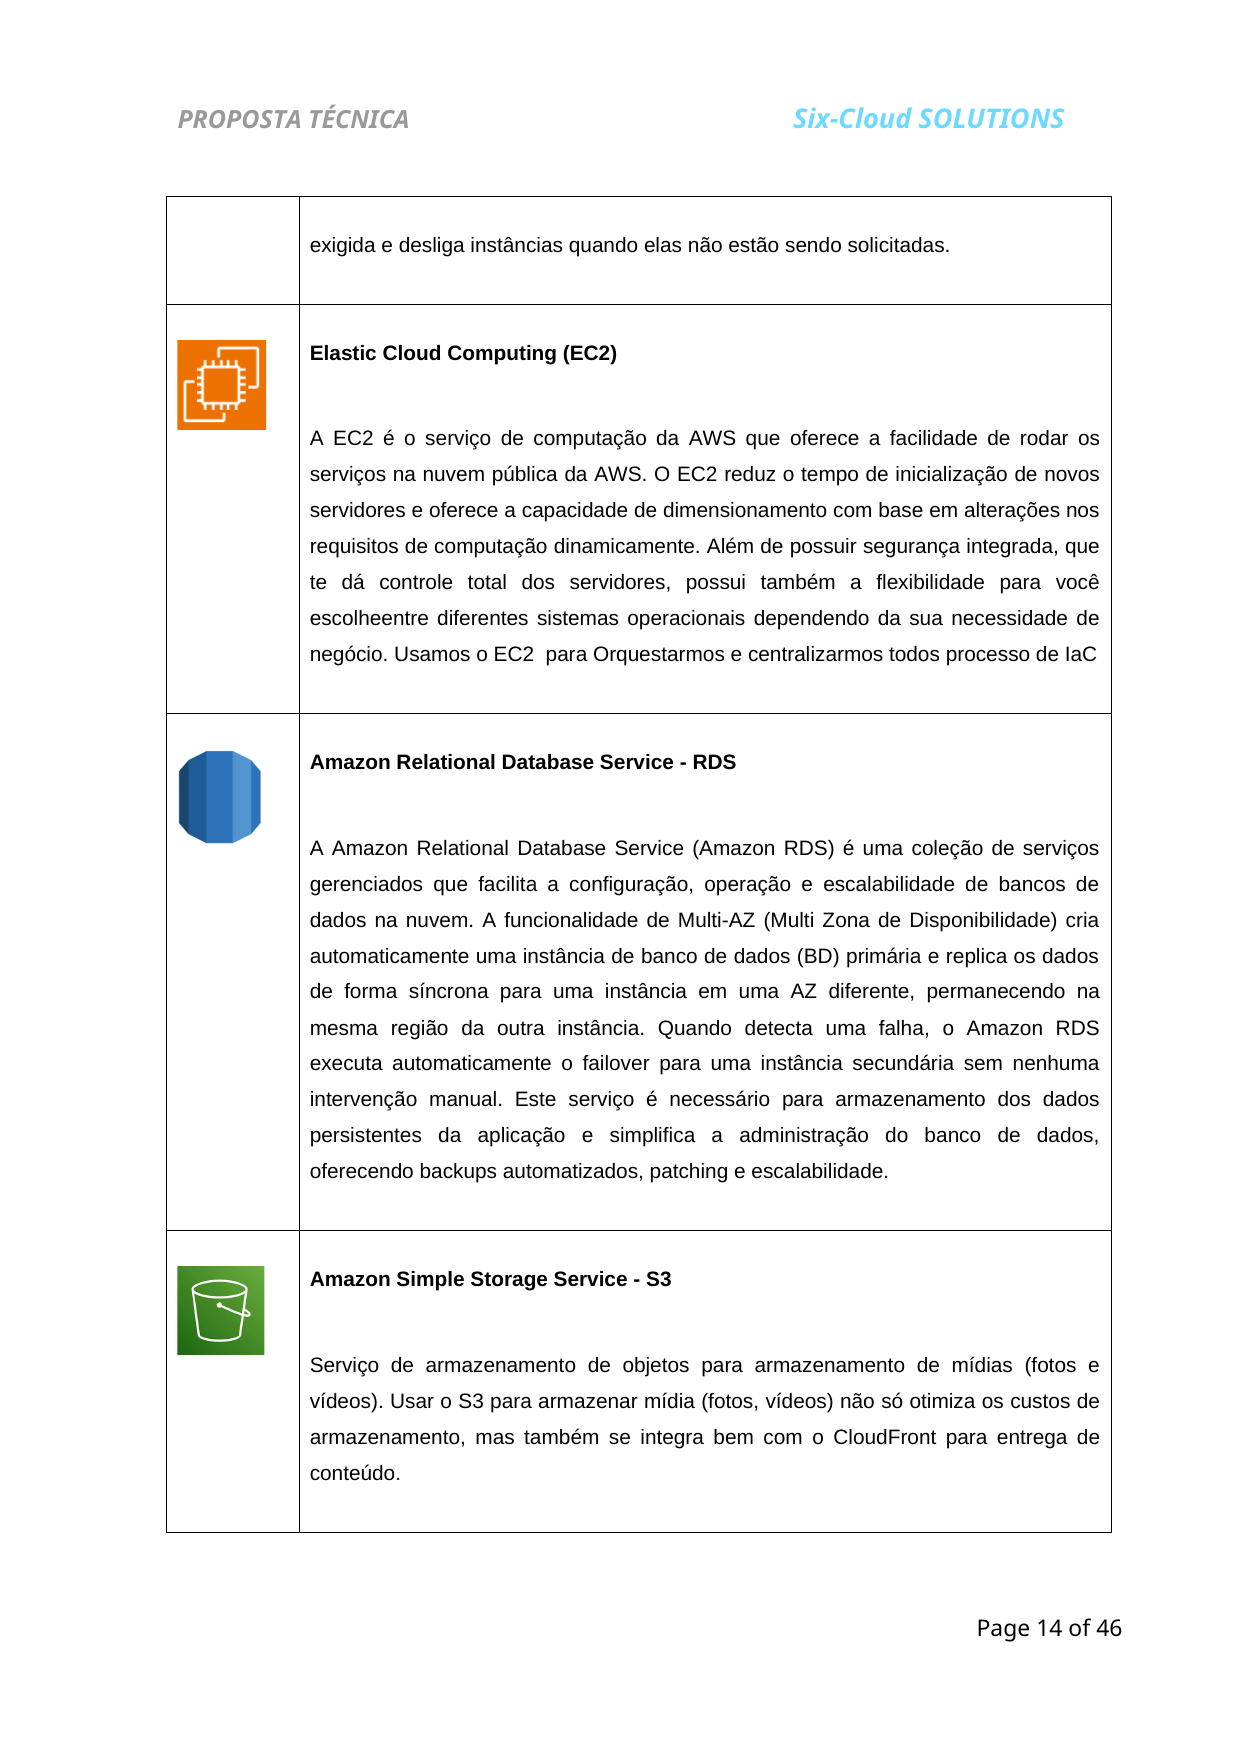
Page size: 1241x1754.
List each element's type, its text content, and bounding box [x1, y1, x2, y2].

picture [177, 340, 267, 430]
table_cell [167, 197, 299, 304]
table_cell Amazon Relational Database Service - RDS A Amazon Relational Database Service (Amazon RDS) é uma coleção de serviços gerenciados que facilita a configuração, operação e escalabilidade de bancos de dados na nuvem. A funcionalidade de Multi-AZ (Multi Zona de Disponibilidade) cria automaticamente uma instância de banco de dados (BD) primária e replica os dados de forma síncrona para uma instância em uma AZ diferente, permanecendo na mesma região da outra instância. Quando detecta uma falha, o Amazon RDS executa automaticamente o failover para uma instância secundária sem nenhuma intervenção manual. Este serviço é necessário para armazenamento dos dados persistentes da aplicação e simplifica a administração do banco de dados, oferecendo backups automatizados, patching e escalabilidade. [300, 714, 1111, 1230]
table_cell [167, 1231, 299, 1532]
picture [177, 749, 264, 847]
table_cell [167, 305, 299, 713]
table_cell [167, 714, 299, 1230]
picture [177, 1266, 265, 1355]
table_cell exigida e desliga instâncias quando elas não estão sendo solicitadas. [300, 197, 1111, 304]
table_cell Amazon Simple Storage Service - S3 Serviço de armazenamento de objetos para armazenamento de mídias (fotos e vídeos). Usar o S3 para armazenar mídia (fotos, vídeos) não só otimiza os custos de armazenamento, mas também se integra bem com o CloudFront para entrega de conteúdo. [300, 1231, 1111, 1532]
table_cell Elastic Cloud Computing (EC2) A EC2 é o serviço de computação da AWS que oferece a facilidade de rodar os serviços na nuvem pública da AWS. O EC2 reduz o tempo de inicialização de novos servidores e oferece a capacidade de dimensionamento com base em alterações nos requisitos de computação dinamicamente. Além de possuir segurança integrada, que te dá controle total dos servidores, possui também a flexibilidade para você escolheentre diferentes sistemas operacionais dependendo da sua necessidade de negócio. Usamos o EC2 para Orquestarmos e centralizarmos todos processo de IaC [300, 305, 1111, 713]
